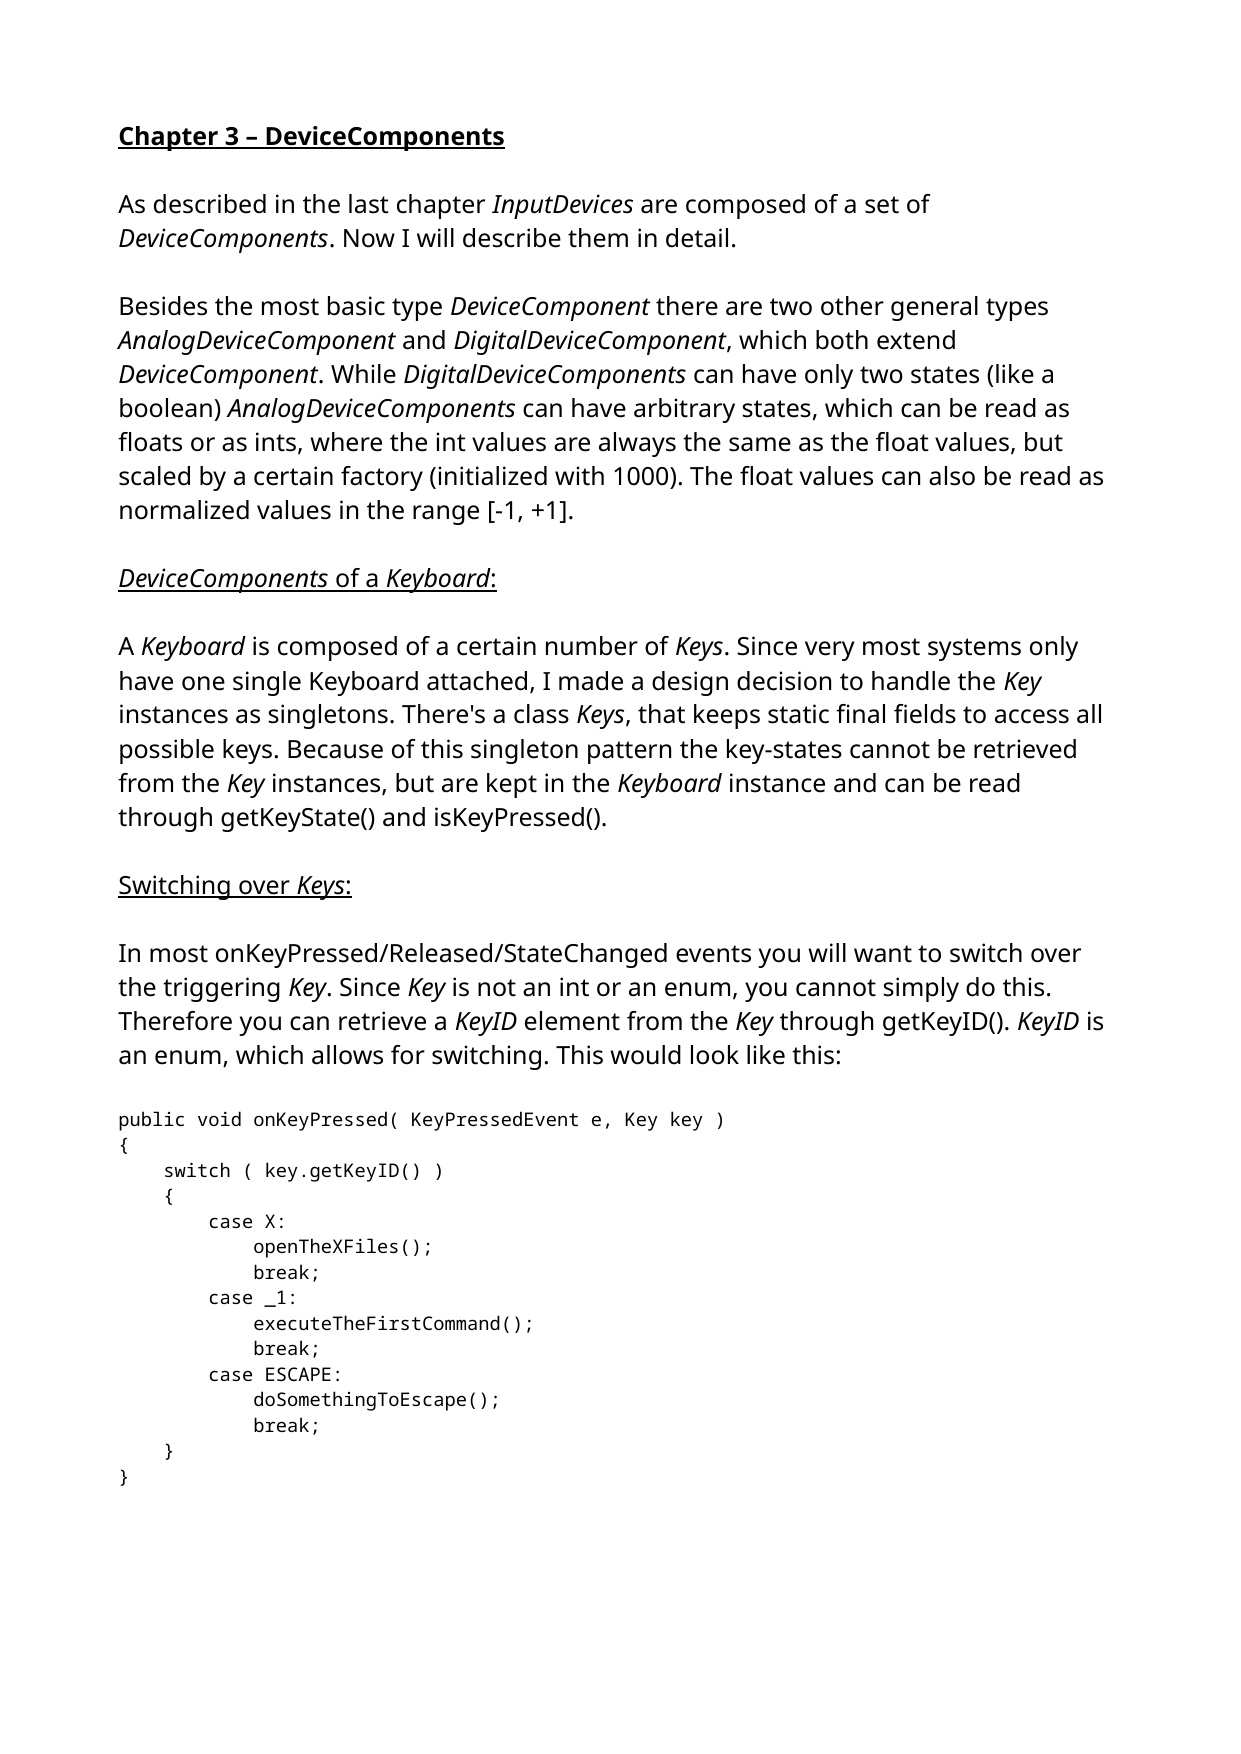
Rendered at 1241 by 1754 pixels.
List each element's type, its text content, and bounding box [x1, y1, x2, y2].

text case X: [118, 1208, 1122, 1233]
text { [118, 1182, 1122, 1208]
text DeviceComponents of a Keyboard: [118, 561, 1122, 595]
text case _1: [118, 1284, 1122, 1310]
text openTheXFiles(); [118, 1233, 1122, 1259]
text public void onKeyPressed( KeyPressedEvent e, Key key ) [118, 1106, 1122, 1131]
text Chapter 3 – DeviceComponents [118, 118, 1122, 152]
text } [118, 1438, 1122, 1463]
text case ESCAPE: [118, 1361, 1122, 1387]
text As described in the last chapter InputDevices are composed of a set of DeviceComponents. Now I will describe them in detail. [118, 186, 1122, 254]
text Switching over Keys: [118, 867, 1122, 902]
text { [118, 1131, 1122, 1157]
text switch ( key.getKeyID() ) [118, 1157, 1122, 1182]
text A Keyboard is composed of a certain number of Keys. Since very most systems only have one single Keyboard attached, I made a design decision to handle the Key instances as singletons. There's a class Keys, that keeps static final fields to access all possible keys. Because of this singleton pattern the key-states cannot be retrieved from the Key instances, but are kept in the Keyboard instance and can be read through getKeyState() and isKeyPressed(). [118, 629, 1122, 833]
text break; [118, 1336, 1122, 1361]
text break; [118, 1412, 1122, 1438]
text doSomethingToEscape(); [118, 1387, 1122, 1412]
text break; [118, 1259, 1122, 1284]
text executeTheFirstCommand(); [118, 1310, 1122, 1336]
text } [118, 1463, 1122, 1489]
text In most onKeyPressed/Released/StateChanged events you will want to switch over the triggering Key. Since Key is not an int or an enum, you cannot simply do this. Therefore you can retrieve a KeyID element from the Key through getKeyID(). KeyID is an enum, which allows for switching. This would look like this: [118, 936, 1122, 1072]
text Besides the most basic type DeviceComponent there are two other general types AnalogDeviceComponent and DigitalDeviceComponent, which both extend DeviceComponent. While DigitalDeviceComponents can have only two states (like a boolean) AnalogDeviceComponents can have arbitrary states, which can be read as floats or as ints, where the int values are always the same as the float values, but scaled by a certain factory (initialized with 1000). The float values can also be read as normalized values in the range [-1, +1]. [118, 288, 1122, 527]
